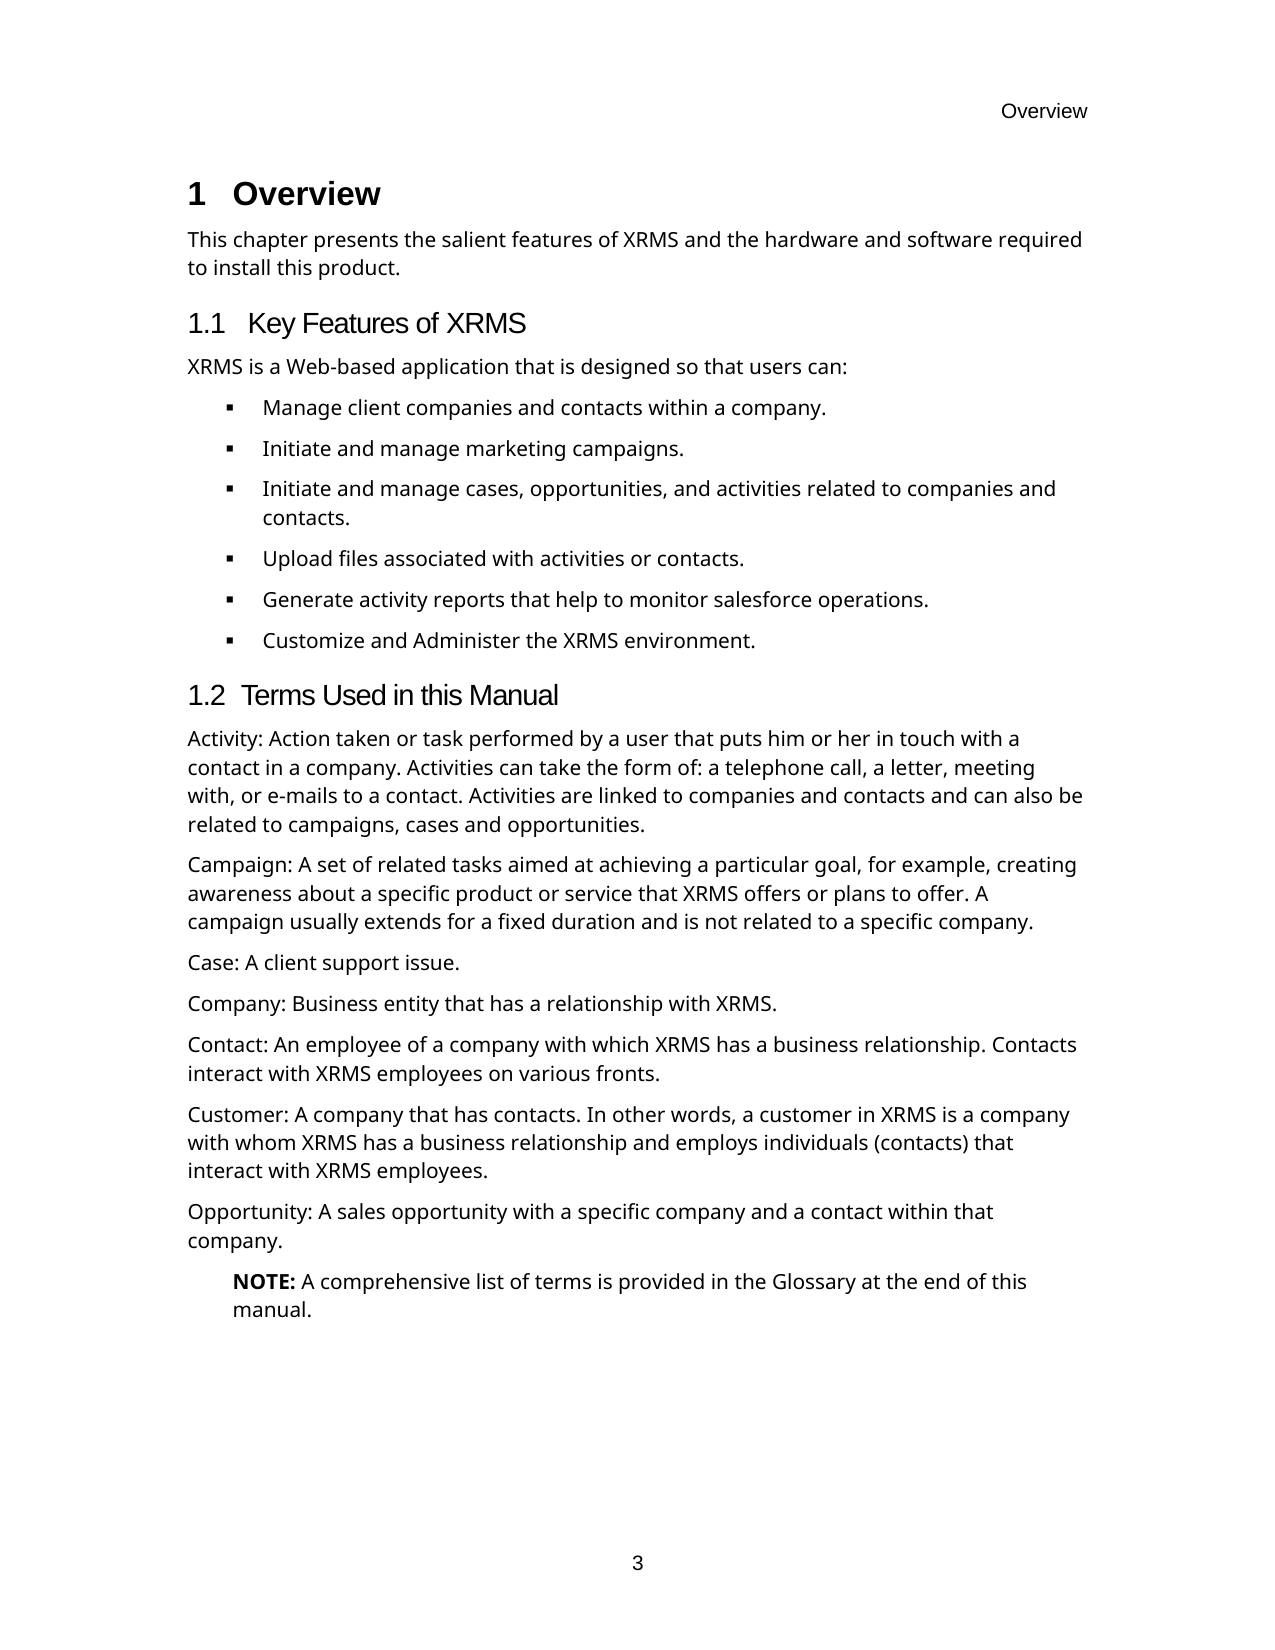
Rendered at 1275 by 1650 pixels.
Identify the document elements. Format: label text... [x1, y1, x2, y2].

list Initiate and manage cases, opportunities, and activities related to companies and contacts. [225, 474, 1087, 531]
text Customer: A company that has contacts. In other words, a customer in XRMS is a company with whom XRMS has a business relationship and employs individuals (contacts) that interact with XRMS employees. [187, 1100, 1087, 1185]
list Customize and Administer the XRMS environment. [225, 626, 1087, 654]
subtitle Key Features of XRMS [187, 307, 1087, 339]
list Upload files associated with activities or contacts. [225, 544, 1087, 572]
text Contact: An employee of a company with which XRMS has a business relationship. Contacts interact with XRMS employees on various fronts. [187, 1030, 1087, 1087]
subtitle Terms Used in this Manual [187, 679, 1087, 712]
list Generate activity reports that help to monitor salesforce operations. [225, 585, 1087, 613]
text Opportunity: A sales opportunity with a specific company and a contact within that company. [187, 1197, 1087, 1254]
text NOTE: A comprehensive list of terms is provided in the Glossary at the end of this manual. [232, 1267, 1087, 1324]
list Manage client companies and contacts within a company. [225, 393, 1087, 421]
text XRMS is a Web-based application that is designed so that users can: [187, 352, 1087, 380]
text Case: A client support issue. [187, 948, 1087, 977]
list Initiate and manage marketing campaigns. [225, 434, 1087, 462]
text Company: Business entity that has a relationship with XRMS. [187, 989, 1087, 1018]
subtitle Overview [187, 175, 1087, 212]
text Activity: Action taken or task performed by a user that puts him or her in touch with a contact in a company. Activities can take the form of: a telephone call, a letter, meeting with, or e-mails to a contact. Activities are linked to companies and contacts and can also be related to campaigns, cases and opportunities. [187, 724, 1087, 838]
text Campaign: A set of related tasks aimed at achieving a particular goal, for example, creating awareness about a specific product or service that XRMS offers or plans to offer. A campaign usually extends for a fixed duration and is not related to a specific company. [187, 851, 1087, 936]
text This chapter presents the salient features of XRMS and the hardware and software required to install this product. [187, 225, 1087, 282]
